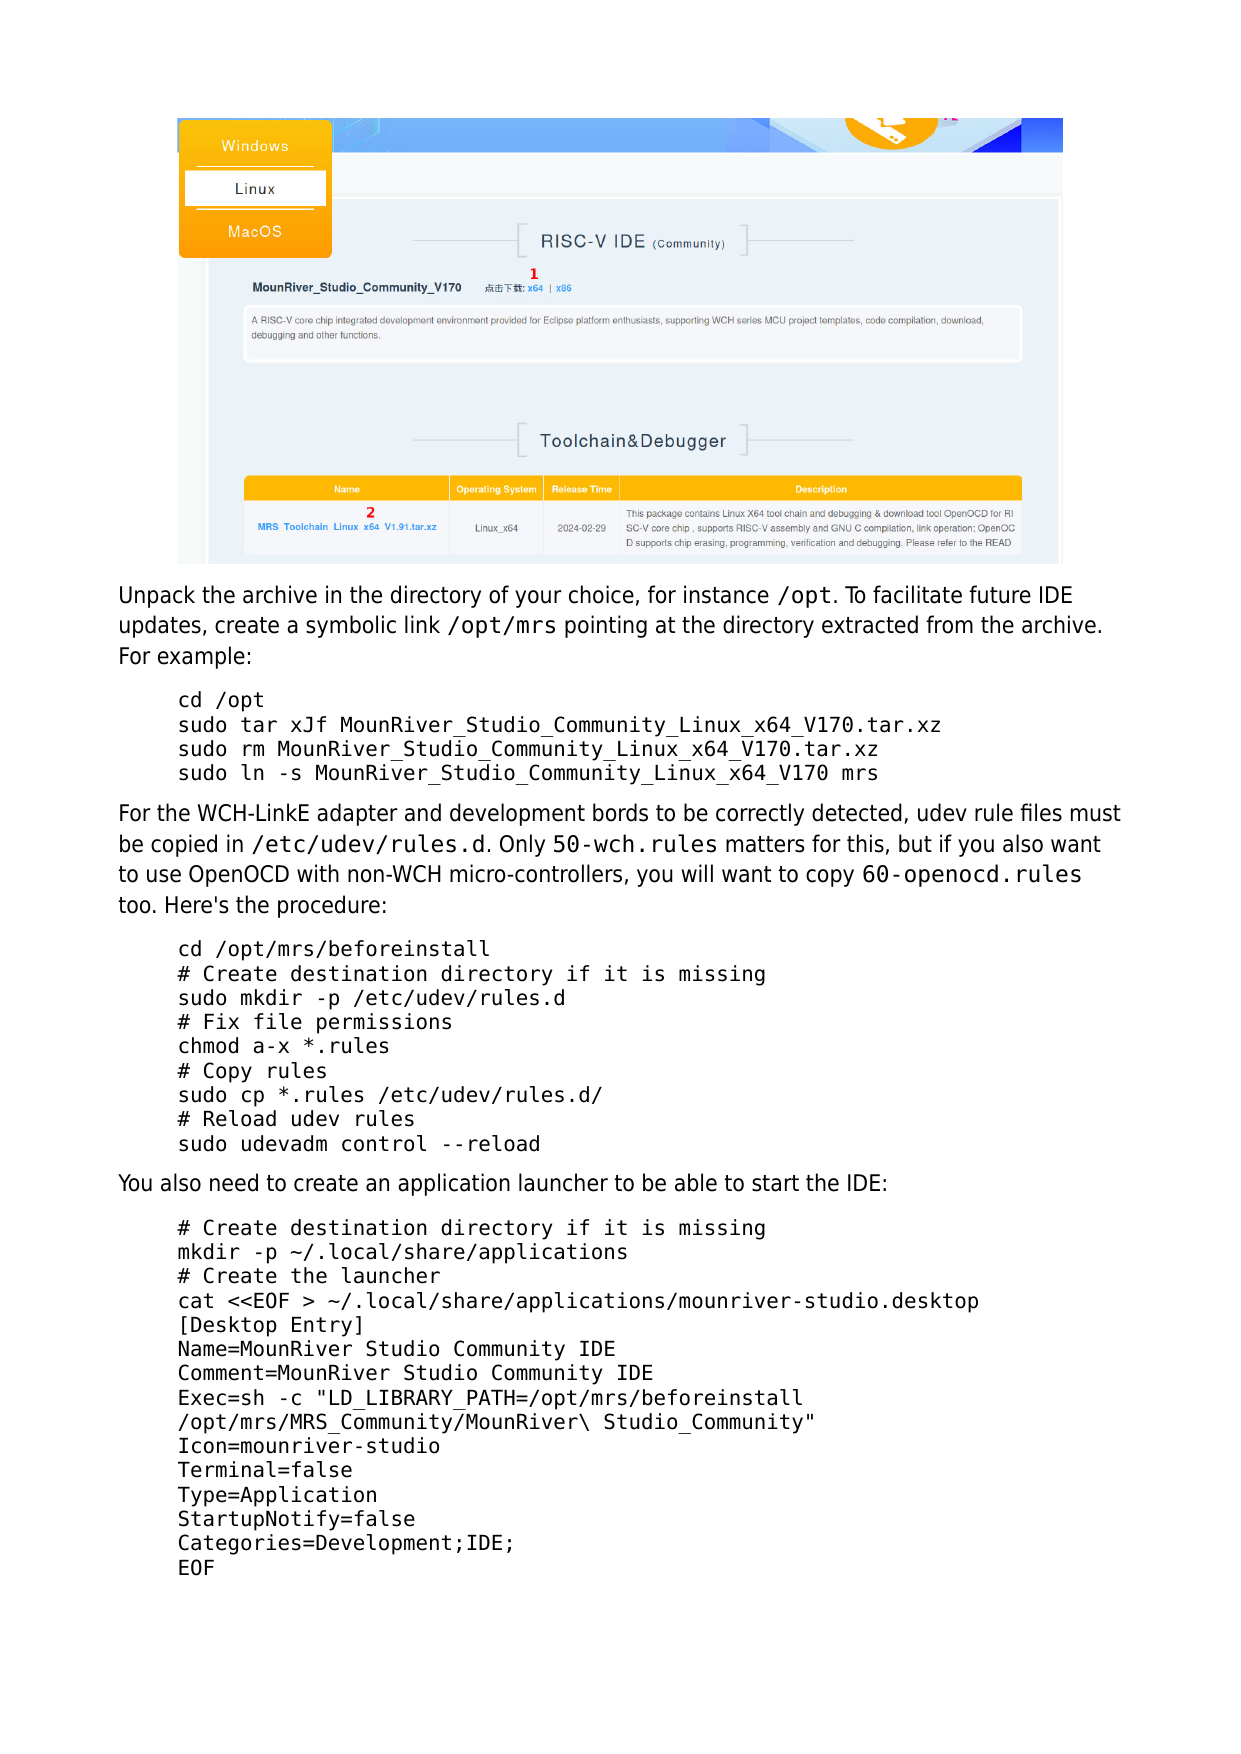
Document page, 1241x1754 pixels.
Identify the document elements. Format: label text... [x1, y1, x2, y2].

text [Desktop Entry] [177, 1313, 1122, 1337]
text chmod a-x *.rules [177, 1034, 1122, 1059]
text sudo rm MounRiver_Studio_Community_Linux_x64_V170.tar.xz [177, 737, 1122, 761]
text # Create destination directory if it is missing [177, 962, 1122, 986]
text cd /opt [177, 688, 1122, 713]
text StartupNotify=false [177, 1507, 1122, 1531]
text cd /opt/mrs/beforeinstall [177, 937, 1122, 962]
text # Create destination directory if it is missing [177, 1216, 1122, 1240]
text mkdir -p ~/.local/share/applications [177, 1240, 1122, 1264]
text cat <<EOF > ~/.local/share/applications/mounriver-studio.desktop [177, 1289, 1122, 1313]
text # Fix file permissions [177, 1010, 1122, 1034]
text sudo cp *.rules /etc/udev/rules.d/ [177, 1083, 1122, 1107]
text sudo tar xJf MounRiver_Studio_Community_Linux_x64_V170.tar.xz [177, 713, 1122, 737]
text Exec=sh -c "LD_LIBRARY_PATH=/opt/mrs/beforeinstall /opt/mrs/MRS_Community/MounRiver\ Studio_Community" [177, 1386, 1122, 1434]
text You also need to create an application launcher to be able to start the IDE: [118, 1171, 1122, 1197]
text Unpack the archive in the directory of your choice, for instance /opt. To facilitate future IDE updates, create a symbolic link /opt/mrs pointing at the directory extracted from the archive. For example: [118, 582, 1122, 670]
text For the WCH-LinkE adapter and development bords to be correctly detected, udev rule files must be copied in /etc/udev/rules.d. Only 50-wch.rules matters for this, but if you also want to use OpenOCD with non-WCH micro-controllers, you will want to copy 60-openocd.rules too. Here's the procedure: [118, 800, 1122, 919]
text Icon=mounriver-studio [177, 1434, 1122, 1458]
text sudo mkdir -p /etc/udev/rules.d [177, 986, 1122, 1010]
text # Reload udev rules [177, 1107, 1122, 1132]
text Terminal=false [177, 1458, 1122, 1483]
text sudo udevadm control --reload [177, 1132, 1122, 1156]
text EOF [177, 1556, 1122, 1580]
text Categories=Development;IDE; [177, 1531, 1122, 1556]
text sudo ln -s MounRiver_Studio_Community_Linux_x64_V170 mrs [177, 761, 1122, 786]
text Name=MounRiver Studio Community IDE [177, 1337, 1122, 1361]
text # Create the launcher [177, 1264, 1122, 1289]
text # Copy rules [177, 1059, 1122, 1083]
text Comment=MounRiver Studio Community IDE [177, 1361, 1122, 1386]
picture [177, 118, 1063, 564]
text Type=Application [177, 1483, 1122, 1507]
